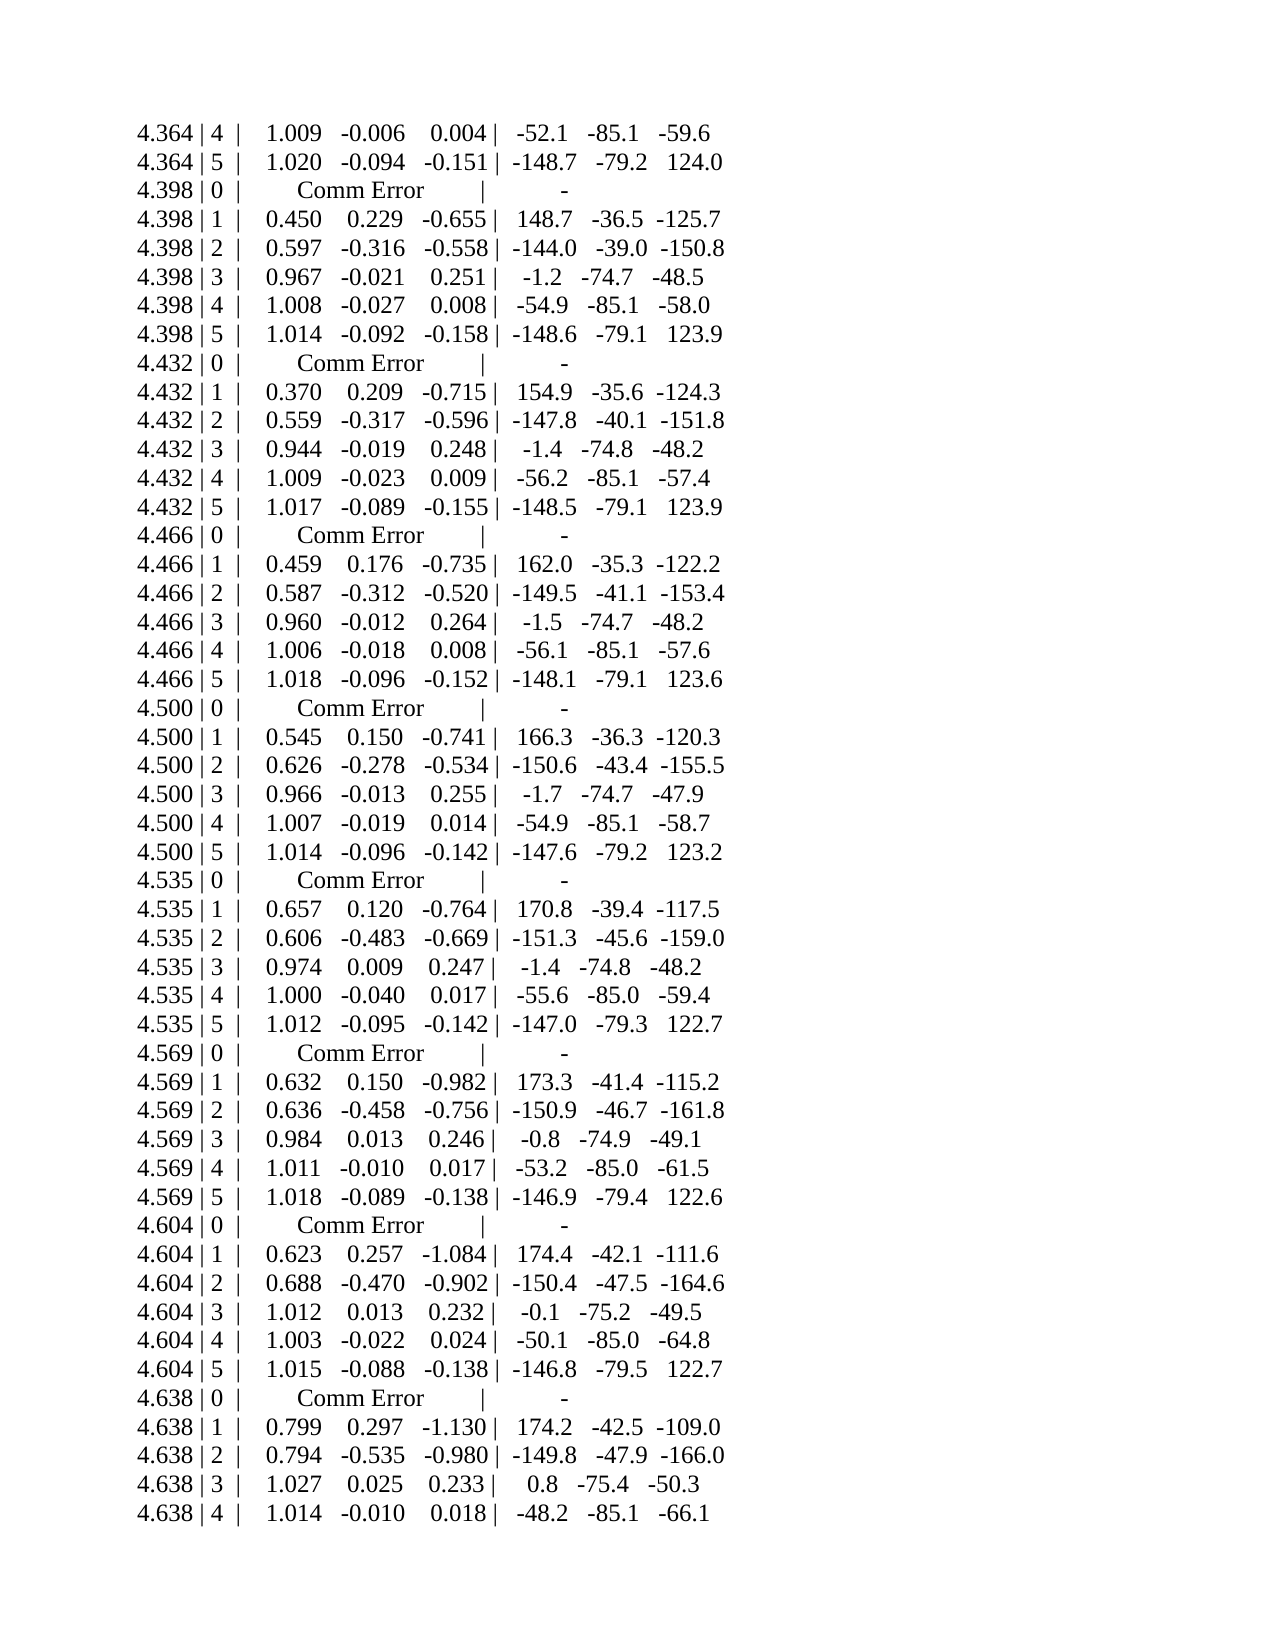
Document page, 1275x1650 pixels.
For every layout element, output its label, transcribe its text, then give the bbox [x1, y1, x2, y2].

text 4.466 | 0 | Comm Error | - [118, 521, 1157, 549]
text 4.569 | 1 | 0.632 0.150 -0.982 | 173.3 -41.4 -115.2 [118, 1067, 1157, 1096]
text 4.364 | 4 | 1.009 -0.006 0.004 | -52.1 -85.1 -59.6 [118, 118, 1157, 147]
text 4.638 | 0 | Comm Error | - [118, 1383, 1157, 1412]
text 4.604 | 0 | Comm Error | - [118, 1211, 1157, 1239]
text 4.398 | 0 | Comm Error | - [118, 176, 1157, 204]
text 4.604 | 2 | 0.688 -0.470 -0.902 | -150.4 -47.5 -164.6 [118, 1268, 1157, 1297]
text 4.569 | 0 | Comm Error | - [118, 1038, 1157, 1067]
text 4.604 | 4 | 1.003 -0.022 0.024 | -50.1 -85.0 -64.8 [118, 1326, 1157, 1354]
text 4.569 | 5 | 1.018 -0.089 -0.138 | -146.9 -79.4 122.6 [118, 1182, 1157, 1211]
text 4.432 | 2 | 0.559 -0.317 -0.596 | -147.8 -40.1 -151.8 [118, 406, 1157, 434]
text 4.398 | 5 | 1.014 -0.092 -0.158 | -148.6 -79.1 123.9 [118, 319, 1157, 348]
text 4.398 | 3 | 0.967 -0.021 0.251 | -1.2 -74.7 -48.5 [118, 262, 1157, 291]
text 4.432 | 0 | Comm Error | - [118, 348, 1157, 377]
text 4.638 | 4 | 1.014 -0.010 0.018 | -48.2 -85.1 -66.1 [118, 1498, 1157, 1527]
text 4.535 | 1 | 0.657 0.120 -0.764 | 170.8 -39.4 -117.5 [118, 894, 1157, 923]
text 4.500 | 2 | 0.626 -0.278 -0.534 | -150.6 -43.4 -155.5 [118, 751, 1157, 779]
text 4.638 | 3 | 1.027 0.025 0.233 | 0.8 -75.4 -50.3 [118, 1469, 1157, 1498]
text 4.432 | 1 | 0.370 0.209 -0.715 | 154.9 -35.6 -124.3 [118, 377, 1157, 406]
text 4.432 | 5 | 1.017 -0.089 -0.155 | -148.5 -79.1 123.9 [118, 492, 1157, 521]
text 4.500 | 1 | 0.545 0.150 -0.741 | 166.3 -36.3 -120.3 [118, 722, 1157, 751]
text 4.569 | 2 | 0.636 -0.458 -0.756 | -150.9 -46.7 -161.8 [118, 1096, 1157, 1124]
text 4.638 | 1 | 0.799 0.297 -1.130 | 174.2 -42.5 -109.0 [118, 1412, 1157, 1441]
text 4.500 | 3 | 0.966 -0.013 0.255 | -1.7 -74.7 -47.9 [118, 779, 1157, 808]
text 4.432 | 4 | 1.009 -0.023 0.009 | -56.2 -85.1 -57.4 [118, 463, 1157, 492]
text 4.398 | 4 | 1.008 -0.027 0.008 | -54.9 -85.1 -58.0 [118, 291, 1157, 319]
text 4.364 | 5 | 1.020 -0.094 -0.151 | -148.7 -79.2 124.0 [118, 147, 1157, 176]
text 4.535 | 4 | 1.000 -0.040 0.017 | -55.6 -85.0 -59.4 [118, 981, 1157, 1009]
text 4.604 | 1 | 0.623 0.257 -1.084 | 174.4 -42.1 -111.6 [118, 1239, 1157, 1268]
text 4.500 | 0 | Comm Error | - [118, 693, 1157, 722]
text 4.500 | 5 | 1.014 -0.096 -0.142 | -147.6 -79.2 123.2 [118, 837, 1157, 866]
text 4.535 | 3 | 0.974 0.009 0.247 | -1.4 -74.8 -48.2 [118, 952, 1157, 981]
text 4.466 | 4 | 1.006 -0.018 0.008 | -56.1 -85.1 -57.6 [118, 636, 1157, 664]
text 4.466 | 1 | 0.459 0.176 -0.735 | 162.0 -35.3 -122.2 [118, 549, 1157, 578]
text 4.535 | 2 | 0.606 -0.483 -0.669 | -151.3 -45.6 -159.0 [118, 923, 1157, 952]
text 4.569 | 4 | 1.011 -0.010 0.017 | -53.2 -85.0 -61.5 [118, 1153, 1157, 1182]
text 4.569 | 3 | 0.984 0.013 0.246 | -0.8 -74.9 -49.1 [118, 1124, 1157, 1153]
text 4.398 | 1 | 0.450 0.229 -0.655 | 148.7 -36.5 -125.7 [118, 204, 1157, 233]
text 4.638 | 2 | 0.794 -0.535 -0.980 | -149.8 -47.9 -166.0 [118, 1441, 1157, 1469]
text 4.466 | 5 | 1.018 -0.096 -0.152 | -148.1 -79.1 123.6 [118, 664, 1157, 693]
text 4.398 | 2 | 0.597 -0.316 -0.558 | -144.0 -39.0 -150.8 [118, 233, 1157, 262]
text 4.604 | 3 | 1.012 0.013 0.232 | -0.1 -75.2 -49.5 [118, 1297, 1157, 1326]
text 4.535 | 0 | Comm Error | - [118, 866, 1157, 894]
text 4.604 | 5 | 1.015 -0.088 -0.138 | -146.8 -79.5 122.7 [118, 1354, 1157, 1383]
text 4.500 | 4 | 1.007 -0.019 0.014 | -54.9 -85.1 -58.7 [118, 808, 1157, 837]
text 4.432 | 3 | 0.944 -0.019 0.248 | -1.4 -74.8 -48.2 [118, 434, 1157, 463]
text 4.466 | 2 | 0.587 -0.312 -0.520 | -149.5 -41.1 -153.4 [118, 578, 1157, 607]
text 4.535 | 5 | 1.012 -0.095 -0.142 | -147.0 -79.3 122.7 [118, 1009, 1157, 1038]
text 4.466 | 3 | 0.960 -0.012 0.264 | -1.5 -74.7 -48.2 [118, 607, 1157, 636]
